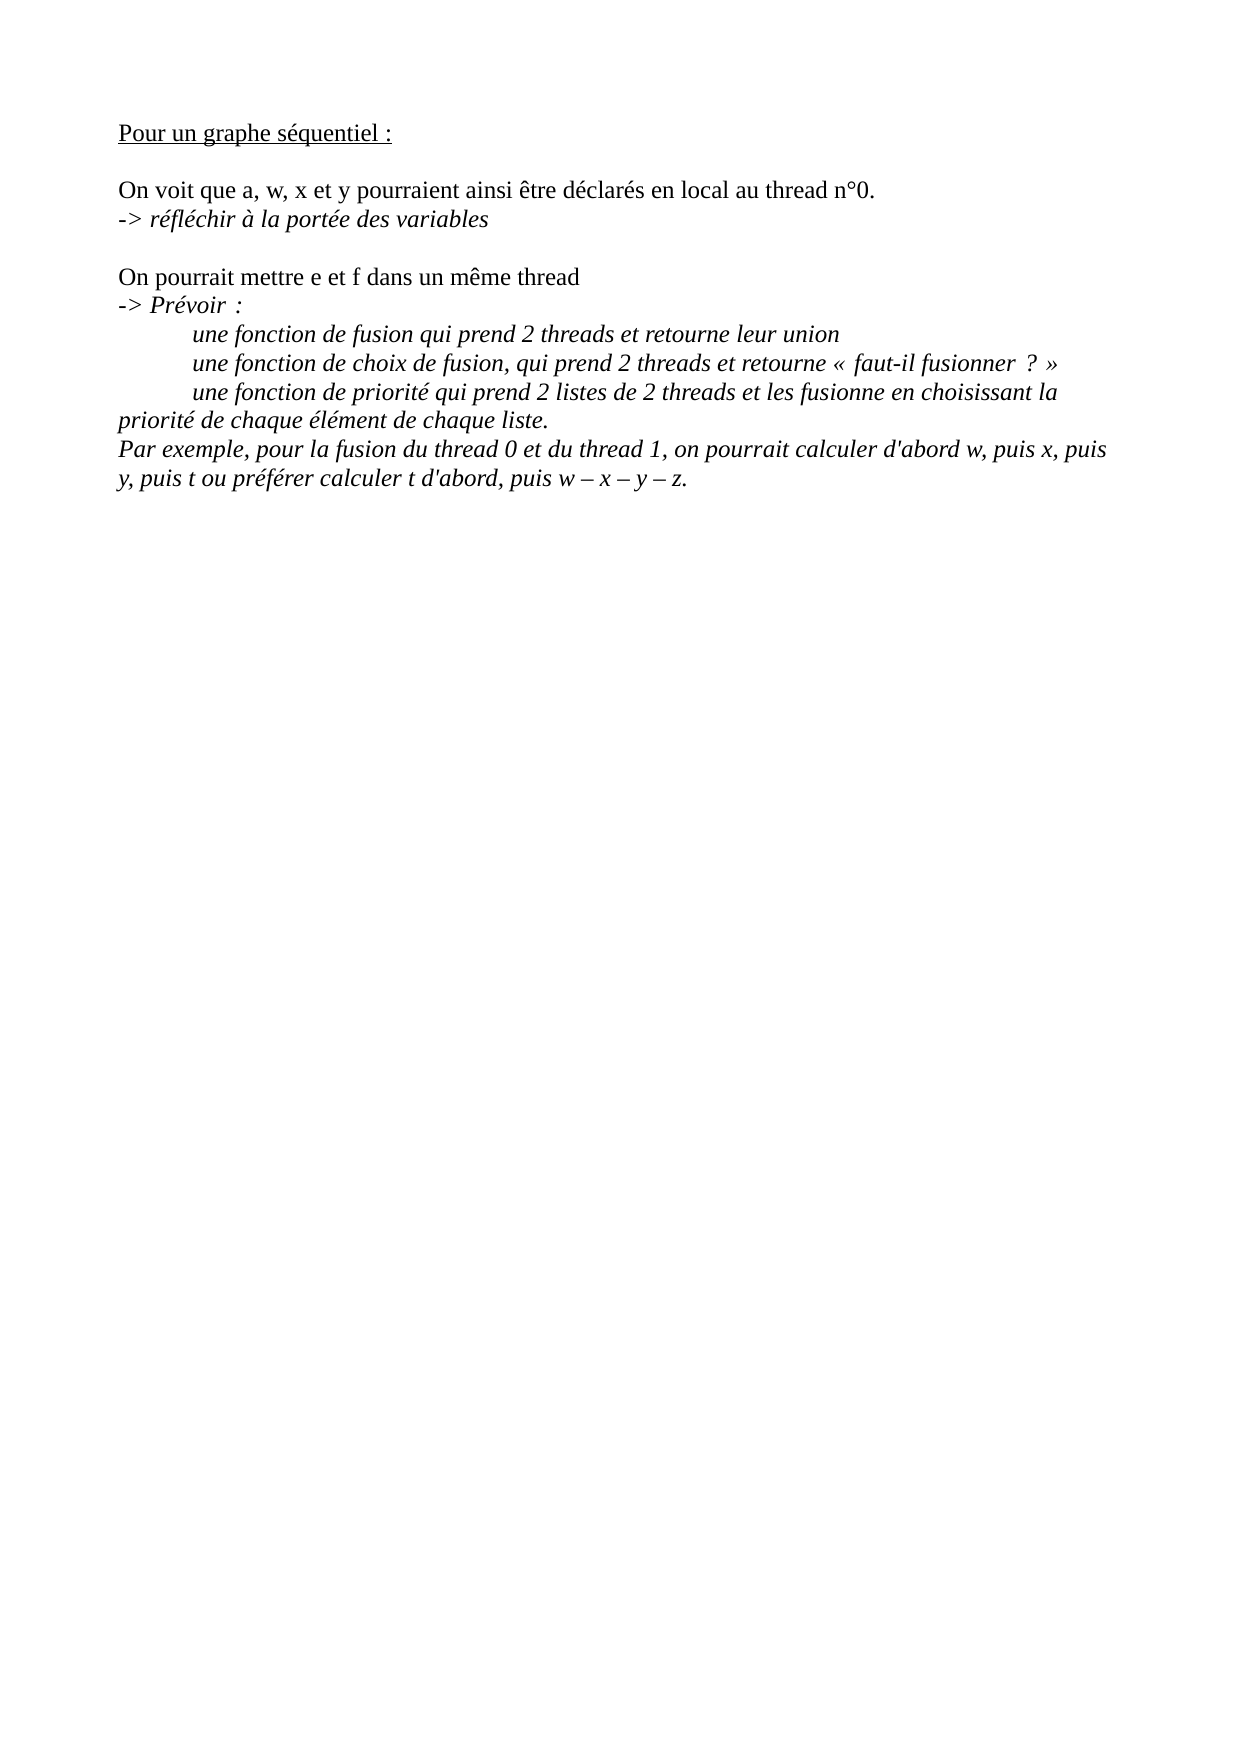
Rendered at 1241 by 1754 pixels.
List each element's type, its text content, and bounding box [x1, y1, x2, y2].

text Par exemple, pour la fusion du thread 0 et du thread 1, on pourrait calculer d'abord w, puis x, puis y, puis t ou préférer calculer t d'abord, puis w – x – y – z. [118, 434, 1122, 492]
text une fonction de choix de fusion, qui prend 2 threads et retourne « faut-il fusionner ? » [118, 348, 1122, 377]
text On pourrait mettre e et f dans un même thread [118, 262, 1122, 291]
text une fonction de fusion qui prend 2 threads et retourne leur union [118, 319, 1122, 348]
text -> Prévoir : [118, 291, 1122, 319]
text -> réfléchir à la portée des variables [118, 204, 1122, 233]
text une fonction de priorité qui prend 2 listes de 2 threads et les fusionne en choisissant la priorité de chaque élément de chaque liste. [118, 377, 1122, 434]
text Pour un graphe séquentiel : [118, 118, 1122, 147]
text On voit que a, w, x et y pourraient ainsi être déclarés en local au thread n°0. [118, 176, 1122, 204]
